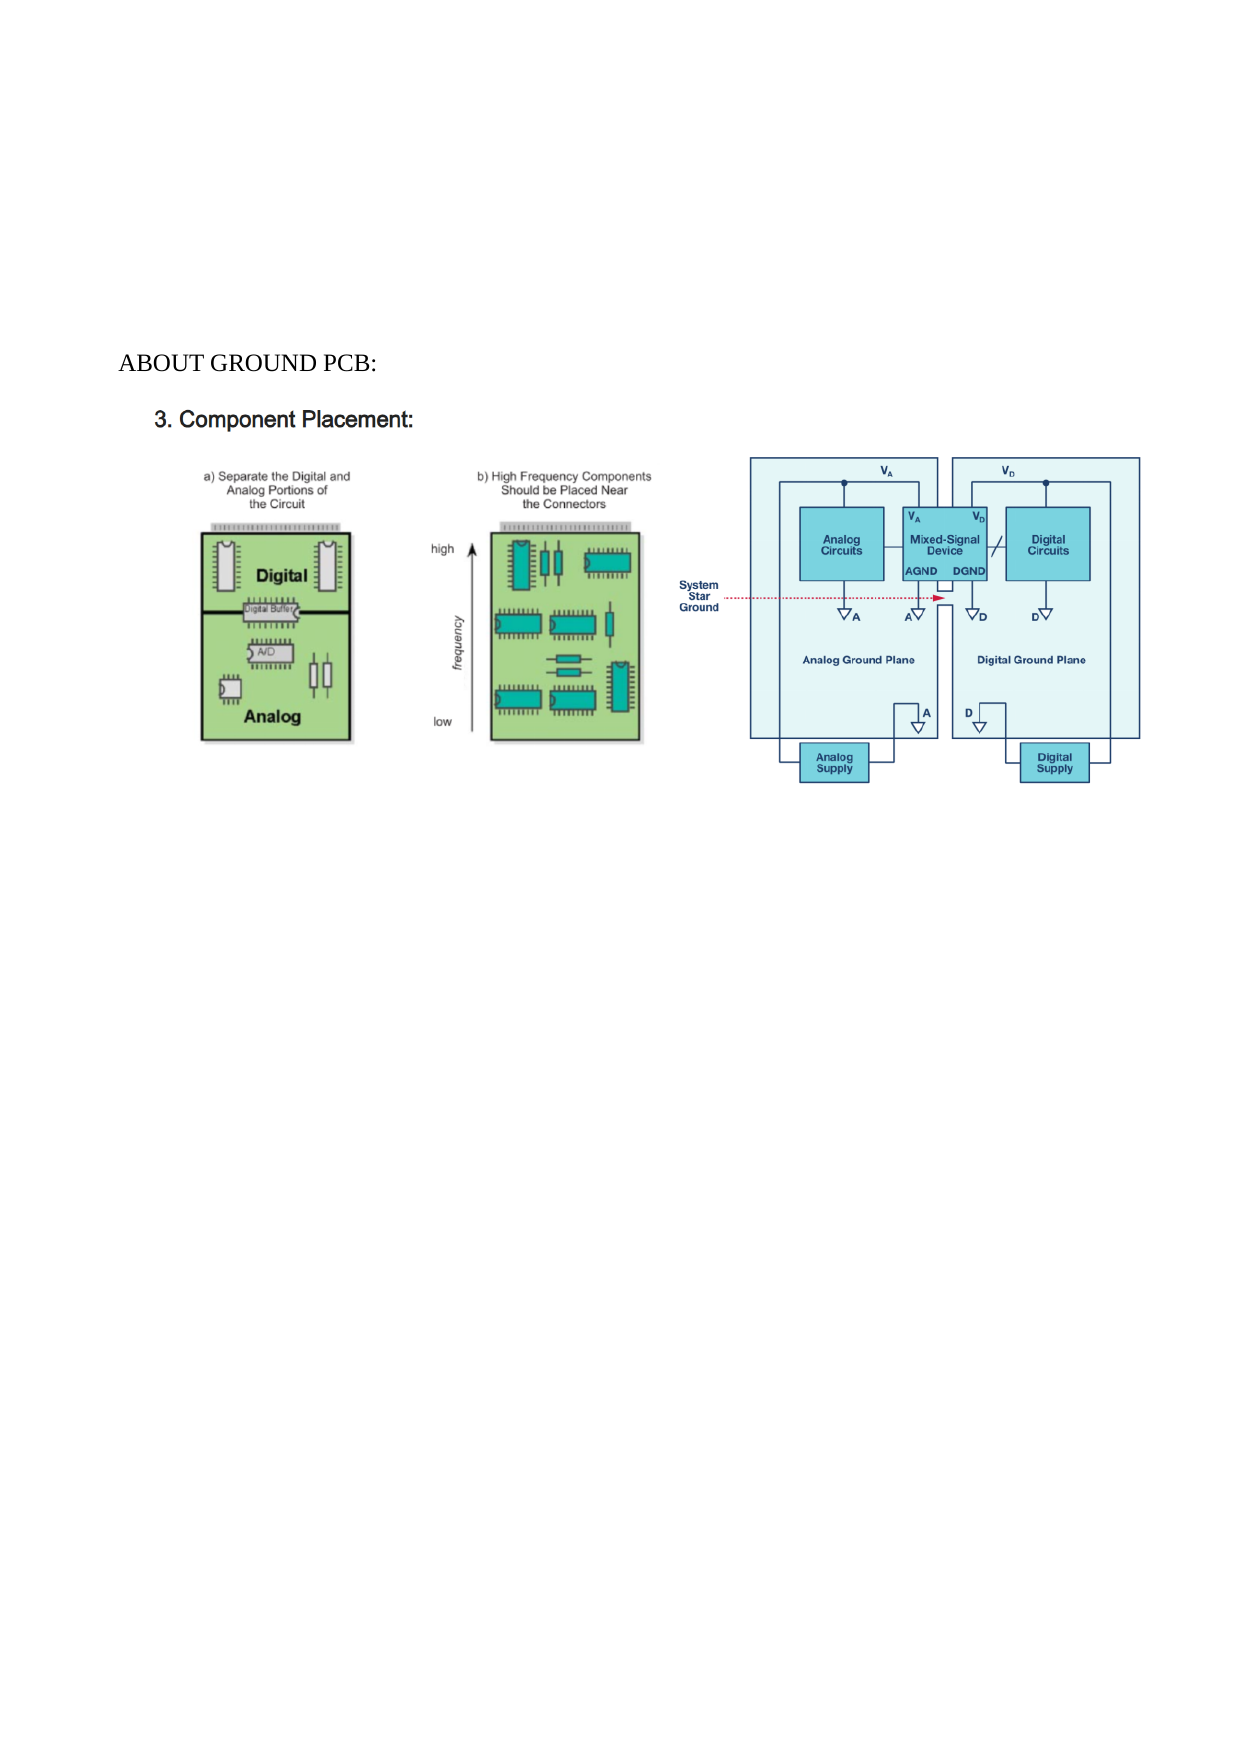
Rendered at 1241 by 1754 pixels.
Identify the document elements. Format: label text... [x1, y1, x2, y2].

text ABOUT GROUND PCB: [118, 348, 1122, 377]
picture [148, 390, 1153, 789]
